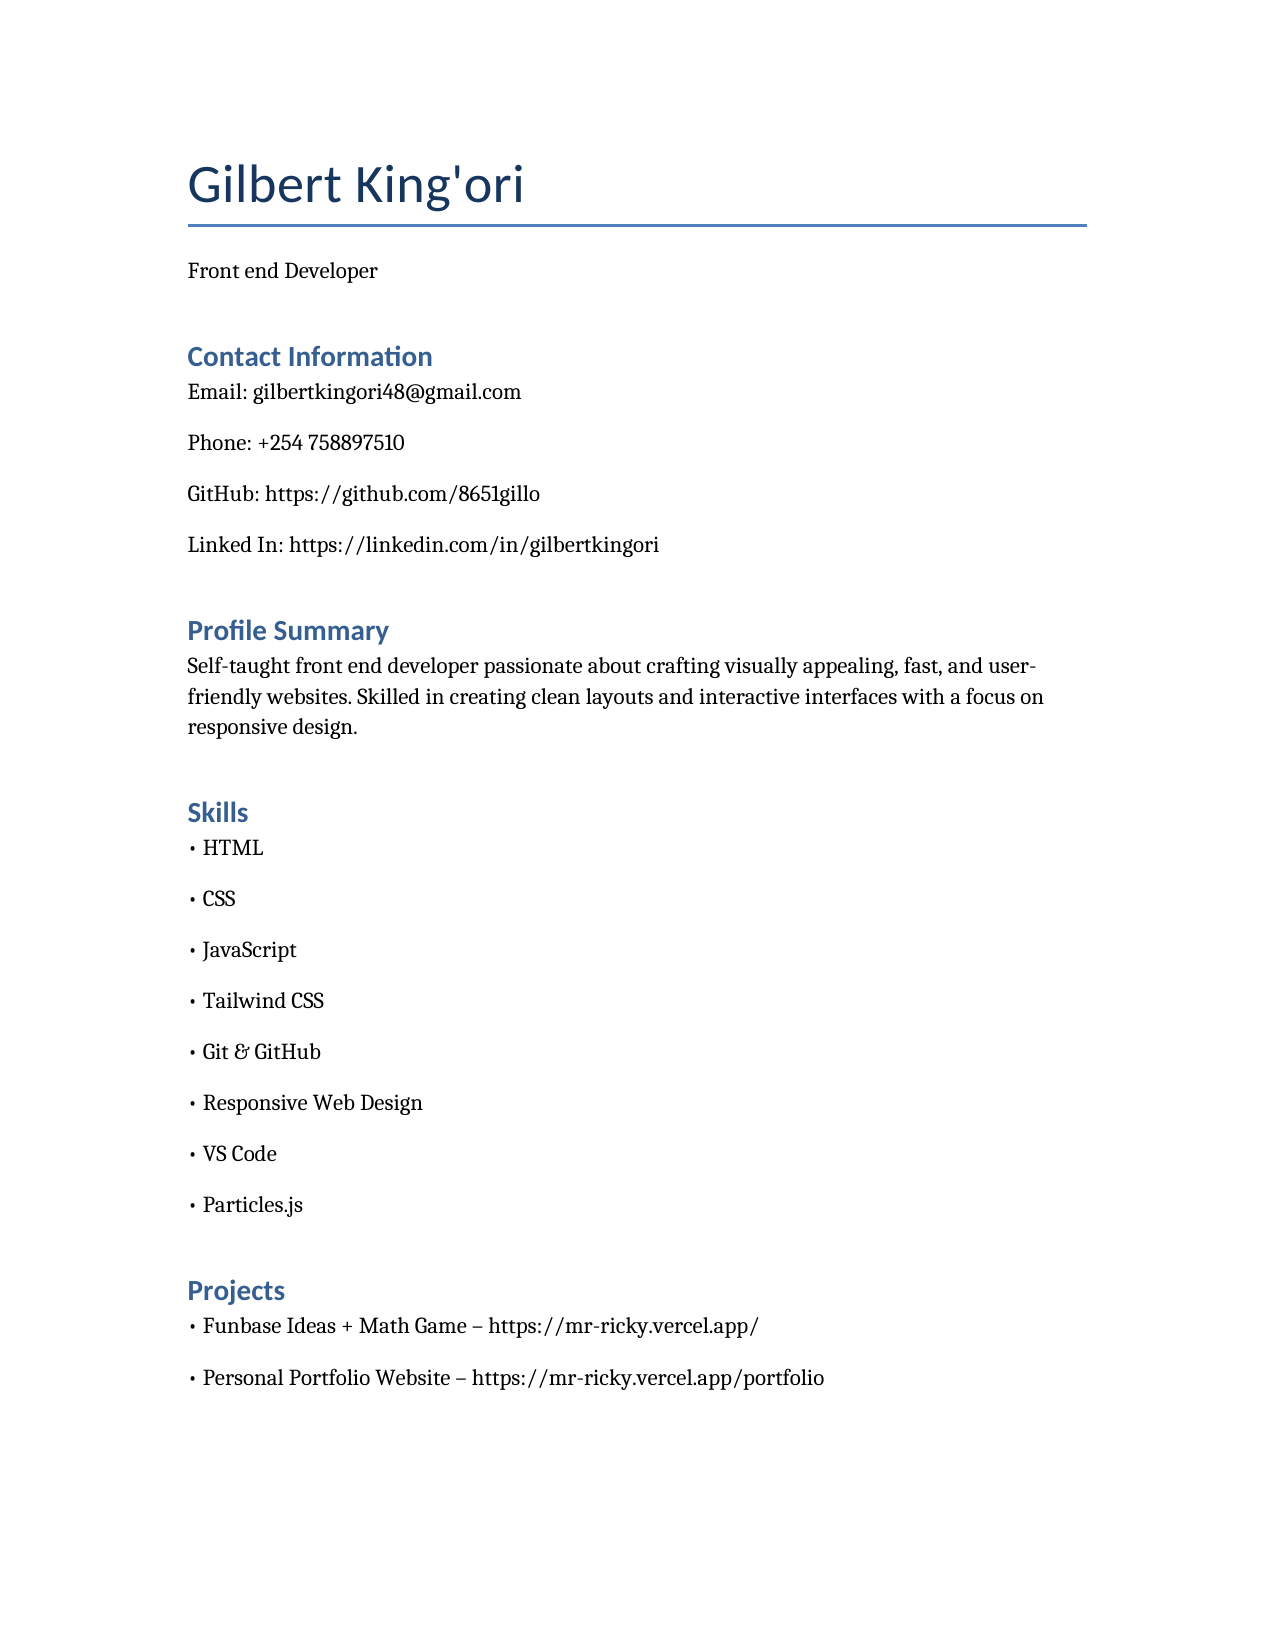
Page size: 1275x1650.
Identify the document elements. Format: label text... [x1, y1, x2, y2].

text • VS Code [187, 1141, 1087, 1167]
subtitle Contact Information [187, 338, 1087, 374]
text • JavaScript [187, 937, 1087, 963]
subtitle Profile Summary [187, 612, 1087, 648]
text GitHub: https://github.com/8651gillo [187, 481, 1087, 507]
subtitle Skills [187, 794, 1087, 829]
subtitle Projects [187, 1272, 1087, 1308]
title Gilbert King'ori [187, 150, 1087, 227]
text Phone: +254 758897510 [187, 430, 1087, 456]
text • Funbase Ideas + Math Game – https://mr-ricky.vercel.app/ [187, 1313, 1087, 1339]
text Email: gilbertkingori48@gmail.com [187, 379, 1087, 405]
text • Tailwind CSS [187, 988, 1087, 1014]
text • Particles.js [187, 1192, 1087, 1218]
text Linked In: https://linkedin.com/in/gilbertkingori [187, 532, 1087, 558]
text • Personal Portfolio Website – https://mr-ricky.vercel.app/portfolio [187, 1364, 1087, 1391]
text • Git & GitHub [187, 1039, 1087, 1065]
text Front end Developer [187, 258, 1087, 284]
text • HTML [187, 835, 1087, 861]
text • Responsive Web Design [187, 1090, 1087, 1116]
text • CSS [187, 886, 1087, 912]
text Self-taught front end developer passionate about crafting visually appealing, fast, and user-friendly websites. Skilled in creating clean layouts and interactive interfaces with a focus on responsive design. [187, 653, 1087, 740]
